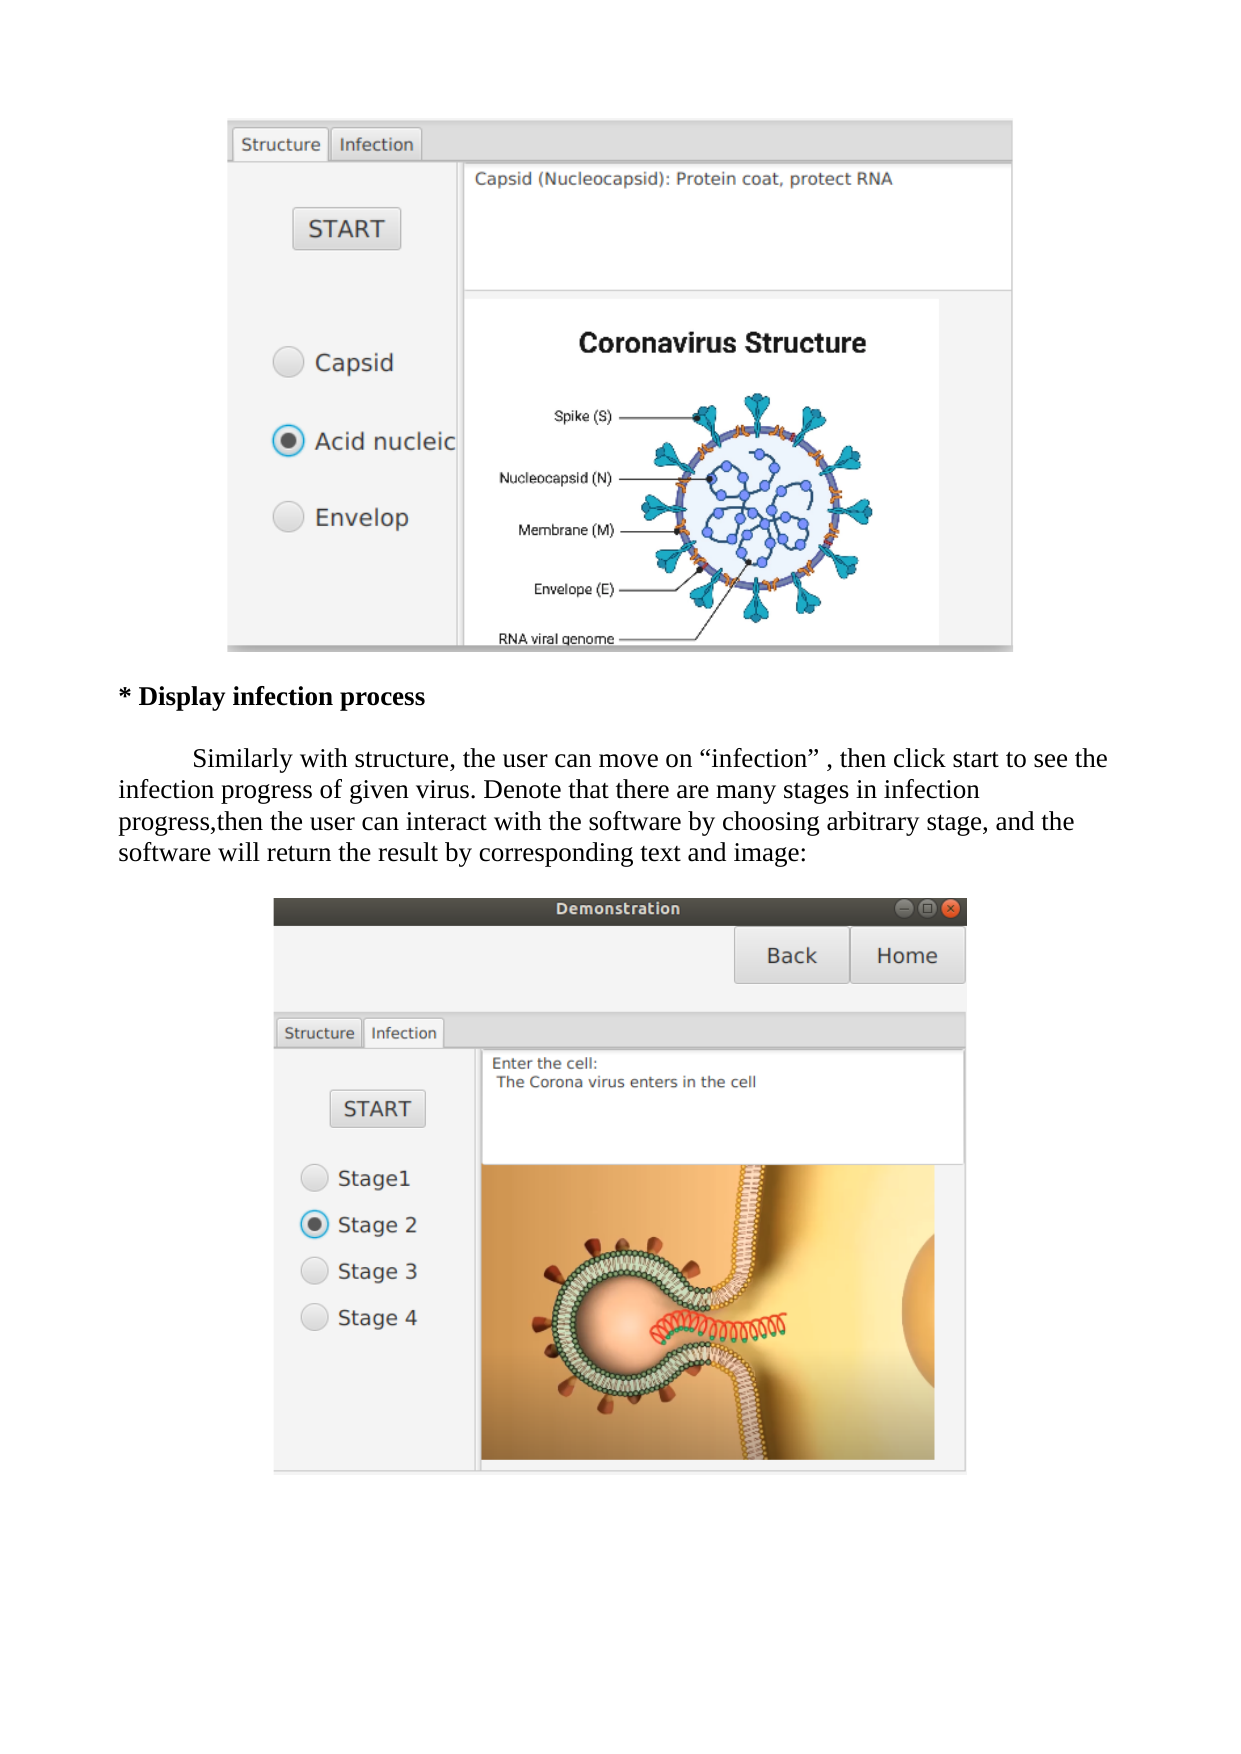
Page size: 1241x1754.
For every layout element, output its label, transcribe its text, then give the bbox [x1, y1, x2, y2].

text * Display infection process [118, 680, 1122, 711]
text Similarly with structure, the user can move on “infection” , then click start to see the infection progress of given virus. Denote that there are many stages in infection progress,then the user can interact with the software by choosing arbitrary stage, and the software will return the result by corresponding text and image: [118, 742, 1122, 867]
